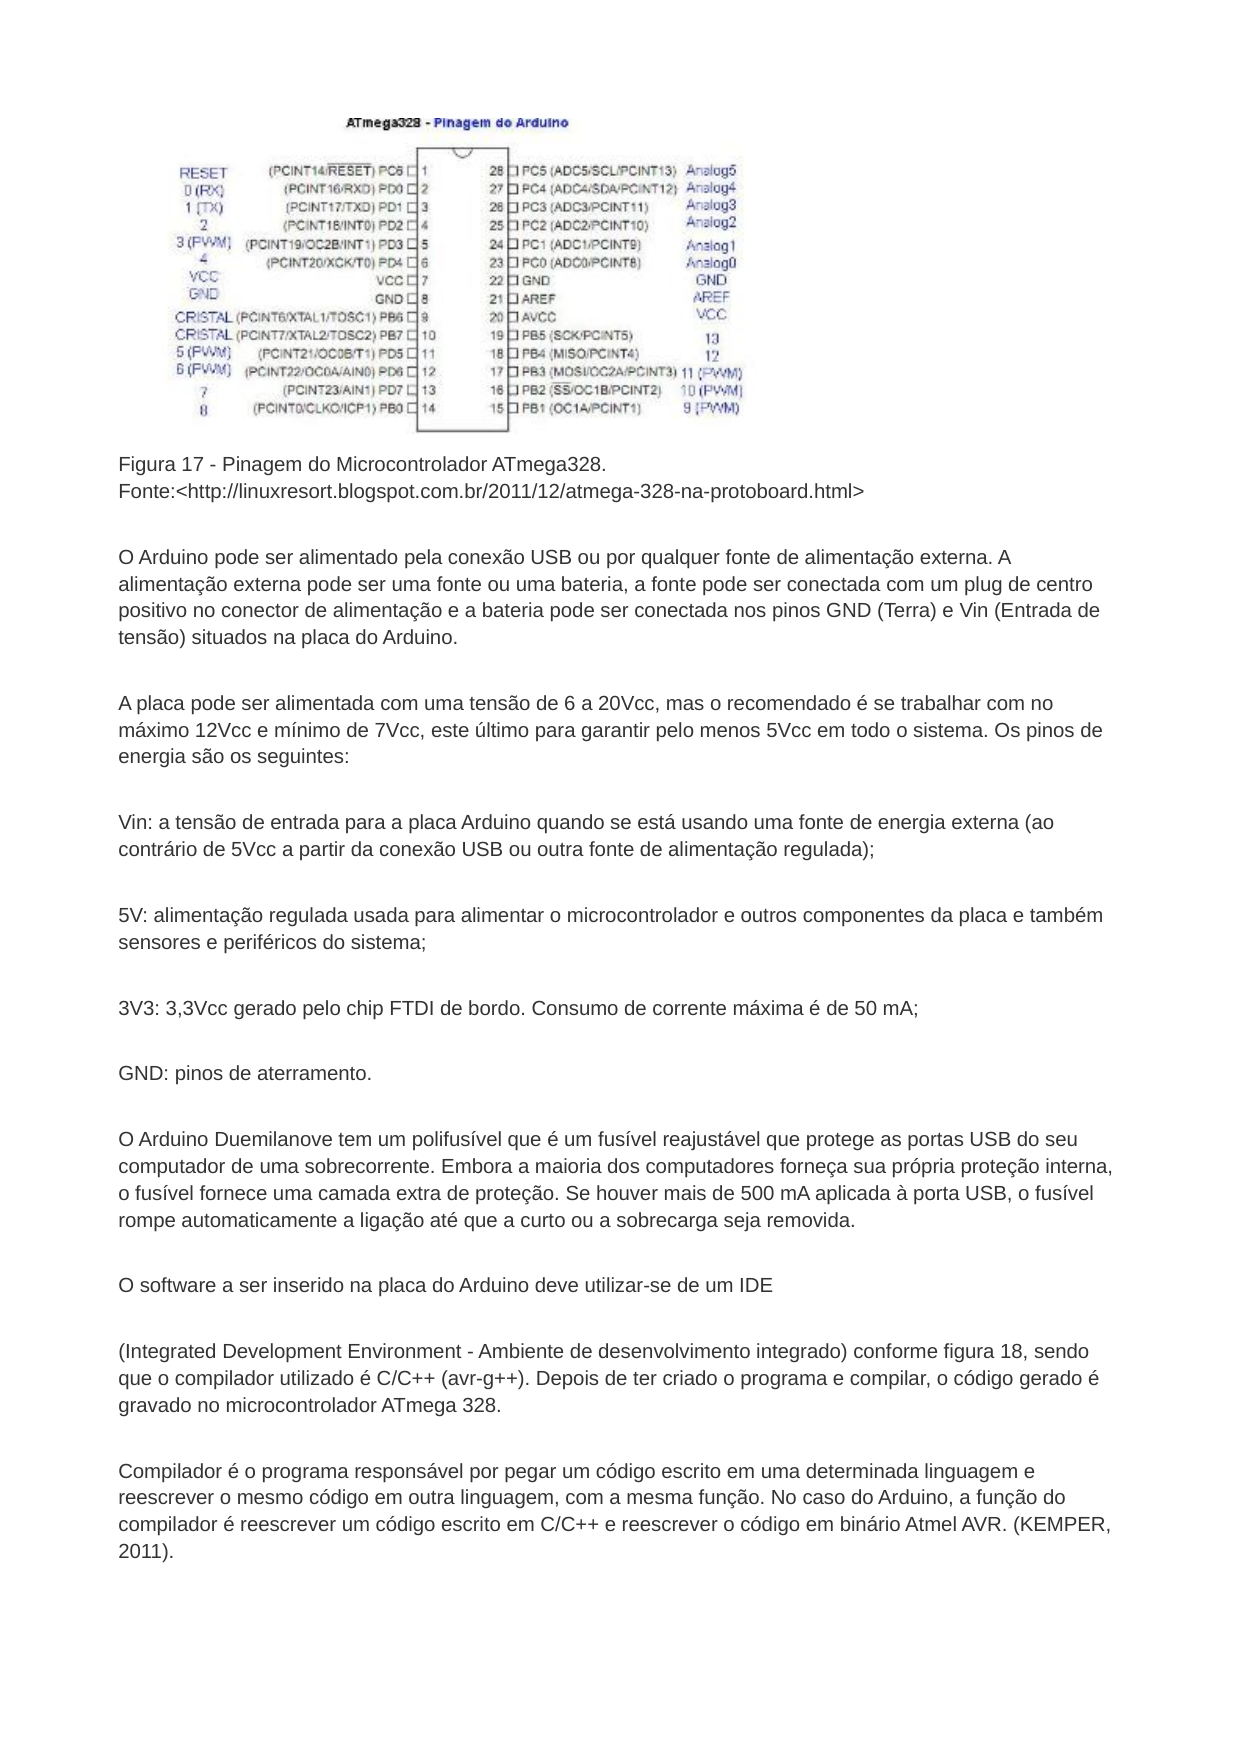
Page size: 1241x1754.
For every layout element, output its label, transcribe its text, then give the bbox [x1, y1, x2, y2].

text O Arduino pode ser alimentado pela conexão USB ou por qualquer fonte de alimentação externa. A alimentação externa pode ser uma fonte ou uma bateria, a fonte pode ser conectada com um plug de centro positivo no conector de alimentação e a bateria pode ser conectada nos pinos GND (Terra) e Vin (Entrada de tensão) situados na placa do Arduino. [118, 545, 1122, 649]
text O Arduino Duemilanove tem um polifusível que é um fusível reajustável que protege as portas USB do seu computador de uma sobrecorrente. Embora a maioria dos computadores forneça sua própria proteção interna, o fusível fornece uma camada extra de proteção. Se houver mais de 500 mA aplicada à porta USB, o fusível rompe automaticamente a ligação até que a curto ou a sobrecarga seja removida. [118, 1128, 1122, 1231]
text Vin: a tensão de entrada para a placa Arduino quando se está usando uma fonte de energia externa (ao contrário de 5Vcc a partir da conexão USB ou outra fonte de alimentação regulada); [118, 811, 1122, 861]
text A placa pode ser alimentada com uma tensão de 6 a 20Vcc, mas o recomendado é se trabalhar com no máximo 12Vcc e mínimo de 7Vcc, este último para garantir pelo menos 5Vcc em todo o sistema. Os pinos de energia são os seguintes: [118, 691, 1122, 768]
text GND: pinos de aterramento. [118, 1062, 1122, 1085]
text (Integrated Development Environment - Ambiente de desenvolvimento integrado) conforme figura 18, sendo que o compilador utilizado é C/C++ (avr-g++). Depois de ter criado o programa e compilar, o código gerado é gravado no microcontrolador ATmega 328. [118, 1339, 1122, 1416]
text Compilador é o programa responsável por pegar um código escrito em uma determinada linguagem e reescrever o mesmo código em outra linguagem, com a mesma função. No caso do Arduino, a função do compilador é reescrever um código escrito em C/C++ e reescrever o código em binário Atmel AVR. (KEMPER, 2011). [118, 1459, 1122, 1563]
text O software a ser inserido na placa do Arduino deve utilizar-se de um IDE [118, 1274, 1122, 1297]
text 5V: alimentação regulada usada para alimentar o microcontrolador e outros componentes da placa e também sensores e periféricos do sistema; [118, 903, 1122, 953]
text Figura 17 - Pinagem do Microcontrolador ATmega328. Fonte:<http://linuxresort.blogspot.com.br/2011/12/atmega-328-na-protoboard.html> [118, 453, 1122, 503]
text 3V3: 3,3Vcc gerado pelo chip FTDI de bordo. Consumo de corrente máxima é de 50 mA; [118, 996, 1122, 1019]
picture [118, 118, 797, 434]
